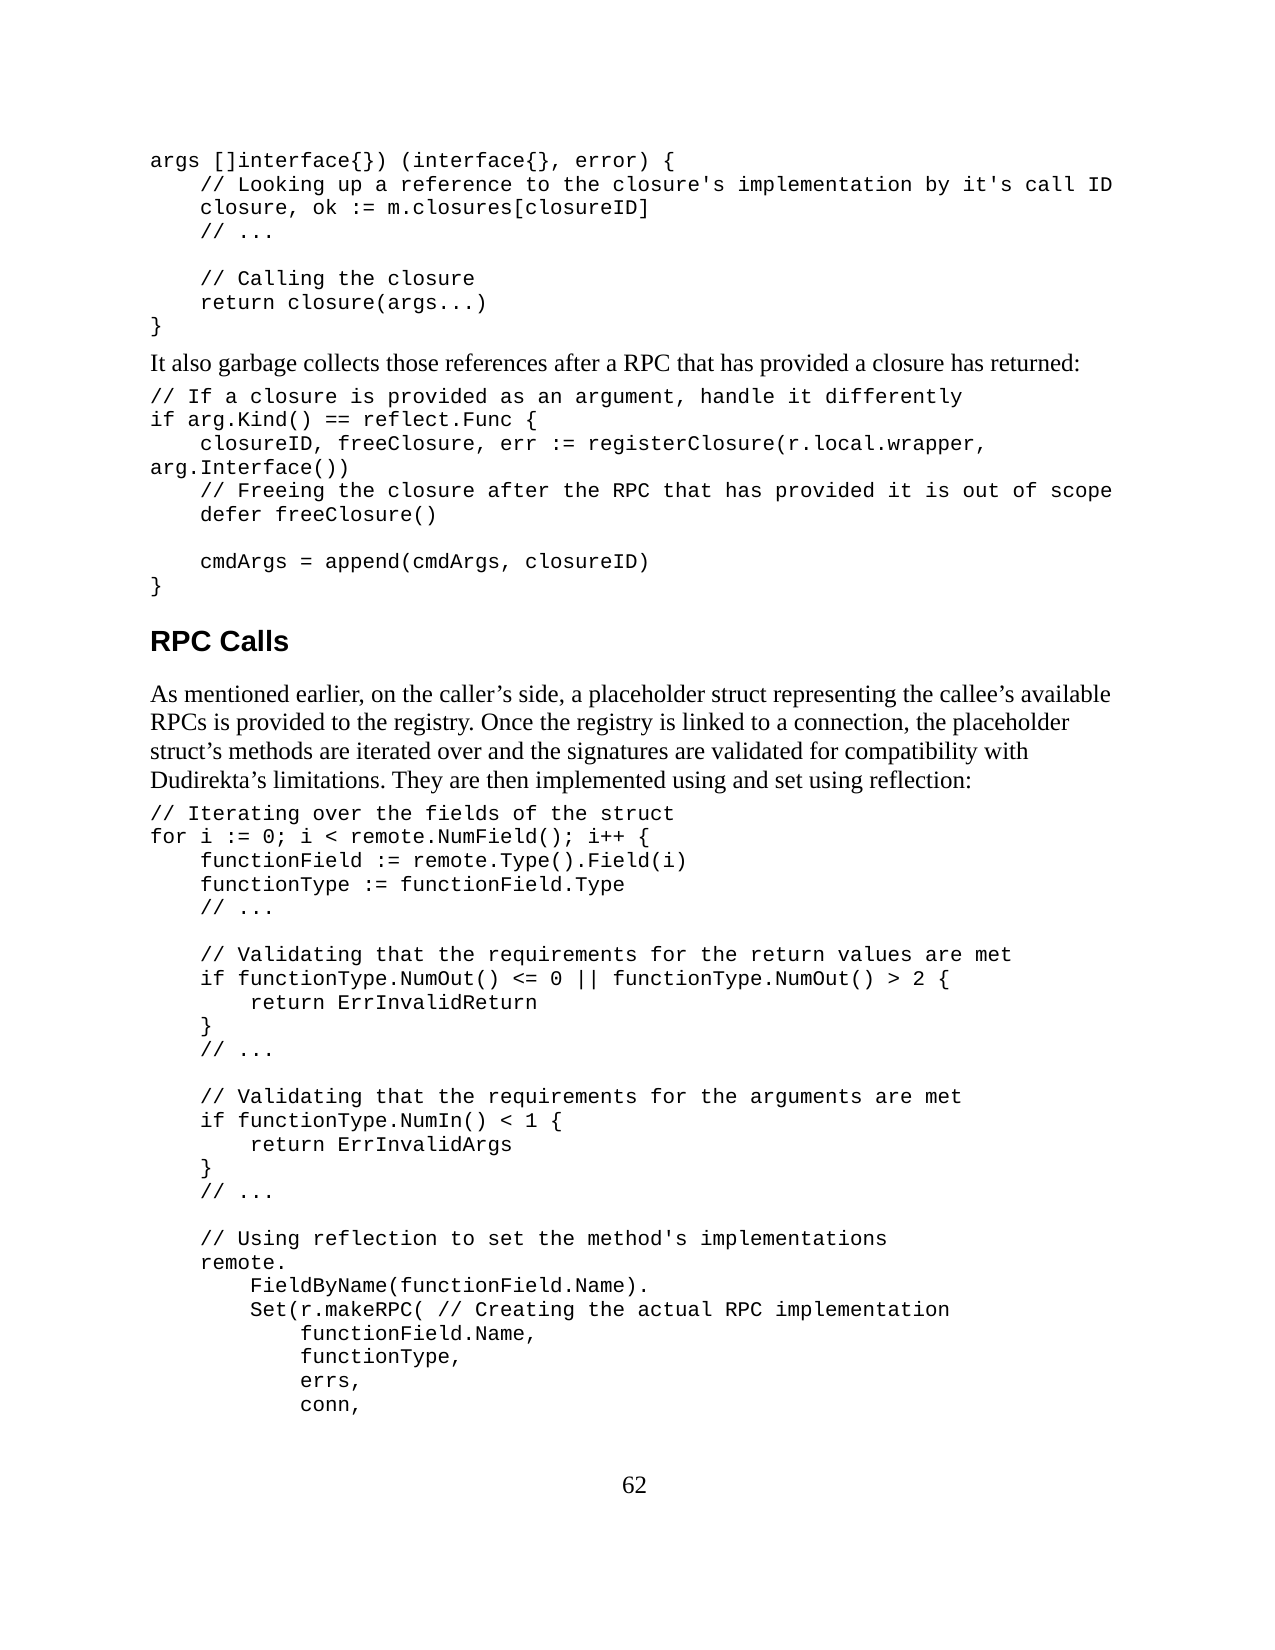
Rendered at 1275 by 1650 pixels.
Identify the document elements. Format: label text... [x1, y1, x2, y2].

text functionType := functionField.Type [150, 873, 1125, 897]
text functionType, [150, 1346, 1125, 1370]
text functionField := remote.Type().Field(i) [150, 850, 1125, 873]
text conn, [150, 1394, 1125, 1417]
text It also garbage collects those references after a RPC that has provided a closure has returned: [150, 348, 1125, 377]
text remote. [150, 1252, 1125, 1276]
text if functionType.NumIn() < 1 { [150, 1110, 1125, 1134]
text return closure(args...) [150, 292, 1125, 316]
text for i := 0; i < remote.NumField(); i++ { [150, 826, 1125, 850]
text // Looking up a reference to the closure's implementation by it's call ID [150, 174, 1125, 197]
text // ... [150, 897, 1125, 921]
text // ... [150, 221, 1125, 244]
text if functionType.NumOut() <= 0 || functionType.NumOut() > 2 { [150, 968, 1125, 992]
text // Validating that the requirements for the return values are met [150, 944, 1125, 968]
text // ... [150, 1181, 1125, 1204]
text return ErrInvalidReturn [150, 992, 1125, 1015]
text // Calling the closure [150, 268, 1125, 292]
text } [150, 1157, 1125, 1181]
text closureID, freeClosure, err := registerClosure(r.local.wrapper, arg.Interface()) [150, 433, 1125, 480]
text } [150, 575, 1125, 599]
text args []interface{}) (interface{}, error) { [150, 150, 1125, 174]
subtitle RPC Calls [150, 624, 1125, 657]
text FieldByName(functionField.Name). [150, 1276, 1125, 1299]
text if arg.Kind() == reflect.Func { [150, 409, 1125, 433]
text errs, [150, 1370, 1125, 1394]
text // Validating that the requirements for the arguments are met [150, 1086, 1125, 1110]
text Set(r.makeRPC( // Creating the actual RPC implementation [150, 1299, 1125, 1323]
text return ErrInvalidArgs [150, 1134, 1125, 1157]
text // If a closure is provided as an argument, handle it differently [150, 386, 1125, 409]
text // Iterating over the fields of the struct [150, 803, 1125, 826]
text functionField.Name, [150, 1323, 1125, 1346]
text closure, ok := m.closures[closureID] [150, 197, 1125, 221]
text // Using reflection to set the method's implementations [150, 1228, 1125, 1252]
text } [150, 1015, 1125, 1039]
text cmdArgs = append(cmdArgs, closureID) [150, 551, 1125, 575]
text // Freeing the closure after the RPC that has provided it is out of scope [150, 480, 1125, 504]
text } [150, 316, 1125, 339]
text // ... [150, 1039, 1125, 1063]
text defer freeClosure() [150, 504, 1125, 528]
text As mentioned earlier, on the caller’s side, a placeholder struct representing the callee’s available RPCs is provided to the registry. Once the registry is linked to a connection, the placeholder struct’s methods are iterated over and the signatures are validated for compatibility with Dudirekta’s limitations. They are then implemented using and set using reflection: [150, 679, 1125, 794]
